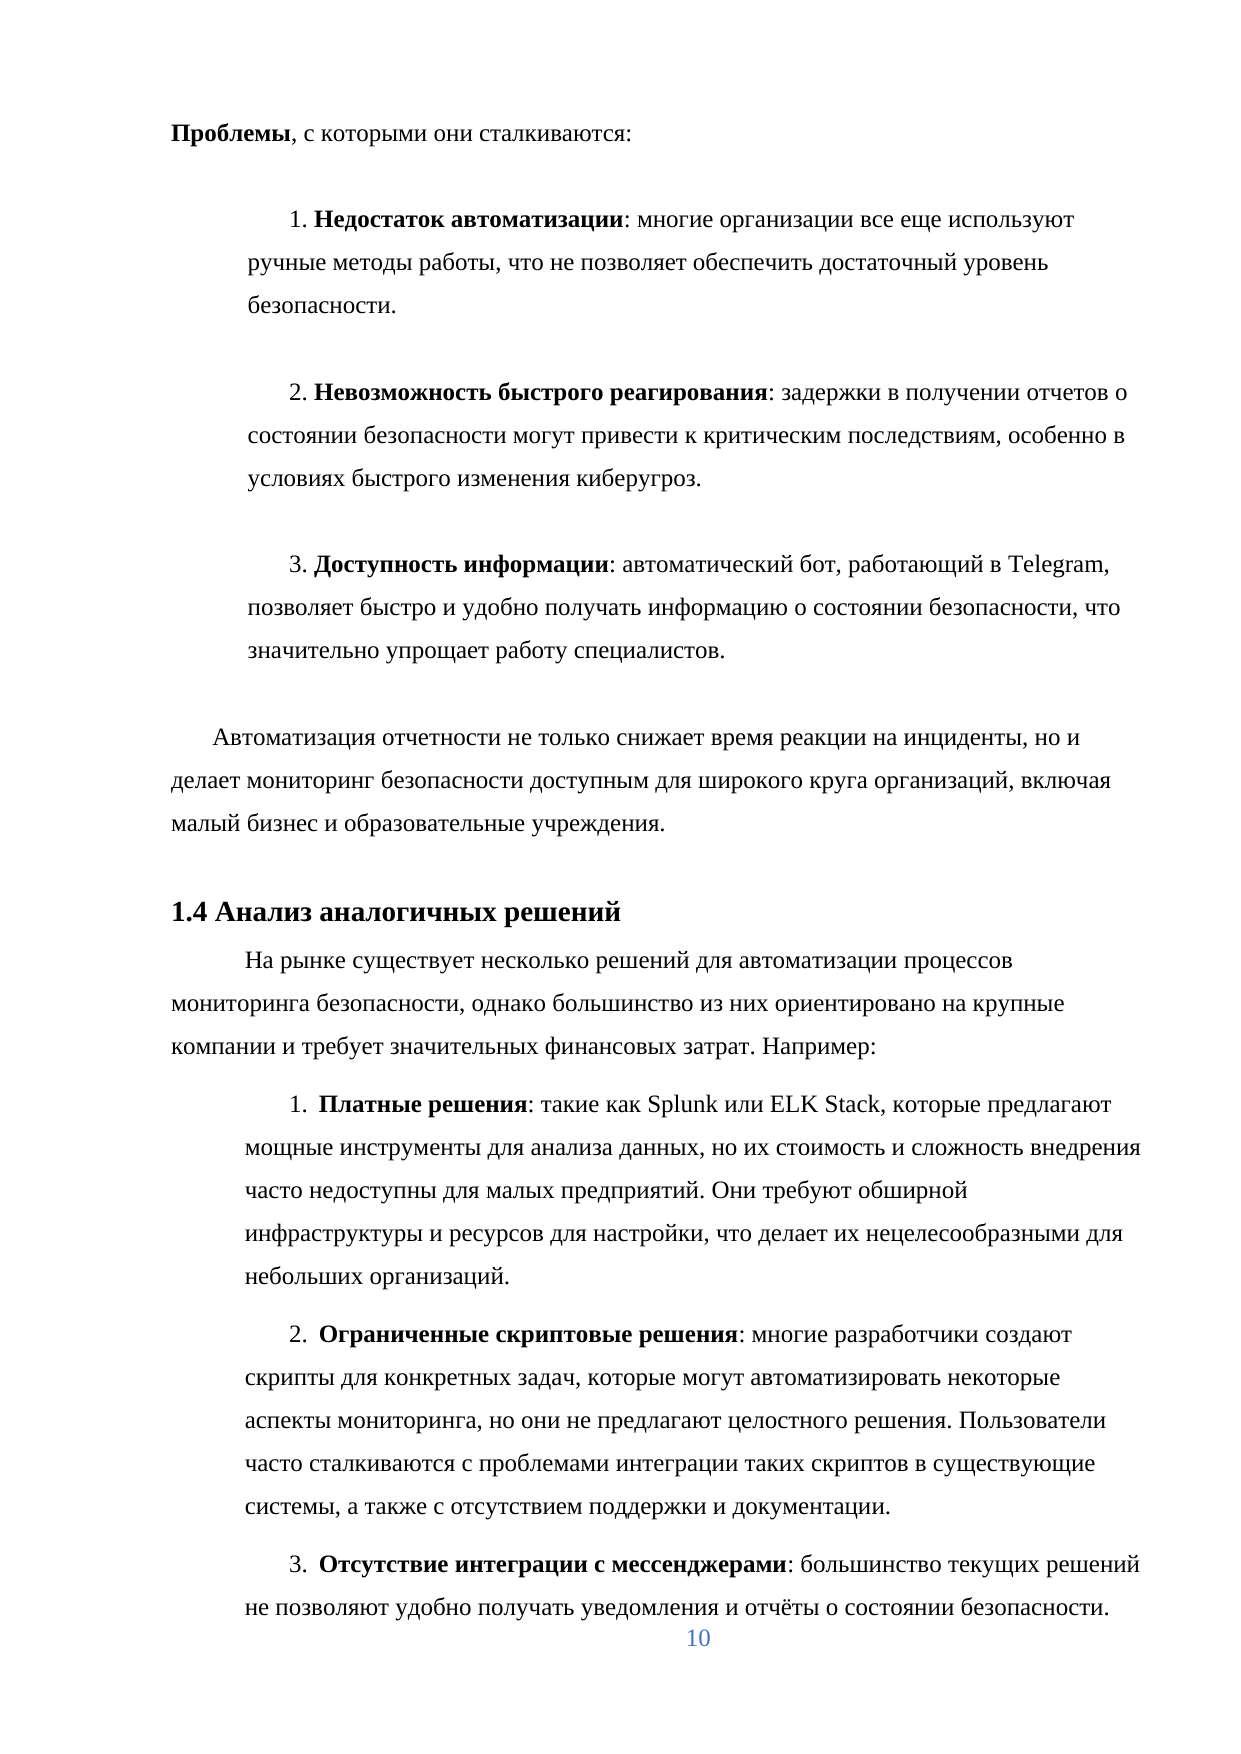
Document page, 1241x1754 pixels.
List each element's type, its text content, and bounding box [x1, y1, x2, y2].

text 1. Недостаток автоматизации: многие организации все еще используют ручные методы работы, что не позволяет обеспечить достаточный уровень безопасности. [247, 204, 1152, 319]
list Платные решения: такие как Splunk или ELK Stack, которые предлагают мощные инструменты для анализа данных, но их стоимость и сложность внедрения часто недоступны для малых предприятий. Они требуют обширной инфраструктуры и ресурсов для настройки, что делает их нецелесообразными для небольших организаций. [215, 1089, 1152, 1290]
subtitle 1.4 Анализ аналогичных решений [171, 894, 1152, 928]
text На рынке существует несколько решений для автоматизации процессов мониторинга безопасности, однако большинство из них ориентировано на крупные компании и требует значительных финансовых затрат. Например: [171, 945, 1152, 1060]
text 3. Доступность информации: автоматический бот, работающий в Telegram, позволяет быстро и удобно получать информацию о состоянии безопасности, что значительно упрощает работу специалистов. [247, 549, 1152, 664]
list Ограниченные скриптовые решения: многие разработчики создают скрипты для конкретных задач, которые могут автоматизировать некоторые аспекты мониторинга, но они не предлагают целостного решения. Пользователи часто сталкиваются с проблемами интеграции таких скриптов в существующие системы, а также с отсутствием поддержки и документации. [215, 1319, 1152, 1520]
text 2. Невозможность быстрого реагирования: задержки в получении отчетов о состоянии безопасности могут привести к критическим последствиям, особенно в условиях быстрого изменения киберугроз. [247, 377, 1152, 492]
list Отсутствие интеграции с мессенджерами: большинство текущих решений не позволяют удобно получать уведомления и отчёты о состоянии безопасности. [215, 1549, 1152, 1621]
text Автоматизация отчетности не только снижает время реакции на инциденты, но и делает мониторинг безопасности доступным для широкого круга организаций, включая малый бизнес и образовательные учреждения. [171, 722, 1152, 837]
text Проблемы, с которыми они сталкиваются: [171, 118, 1152, 147]
